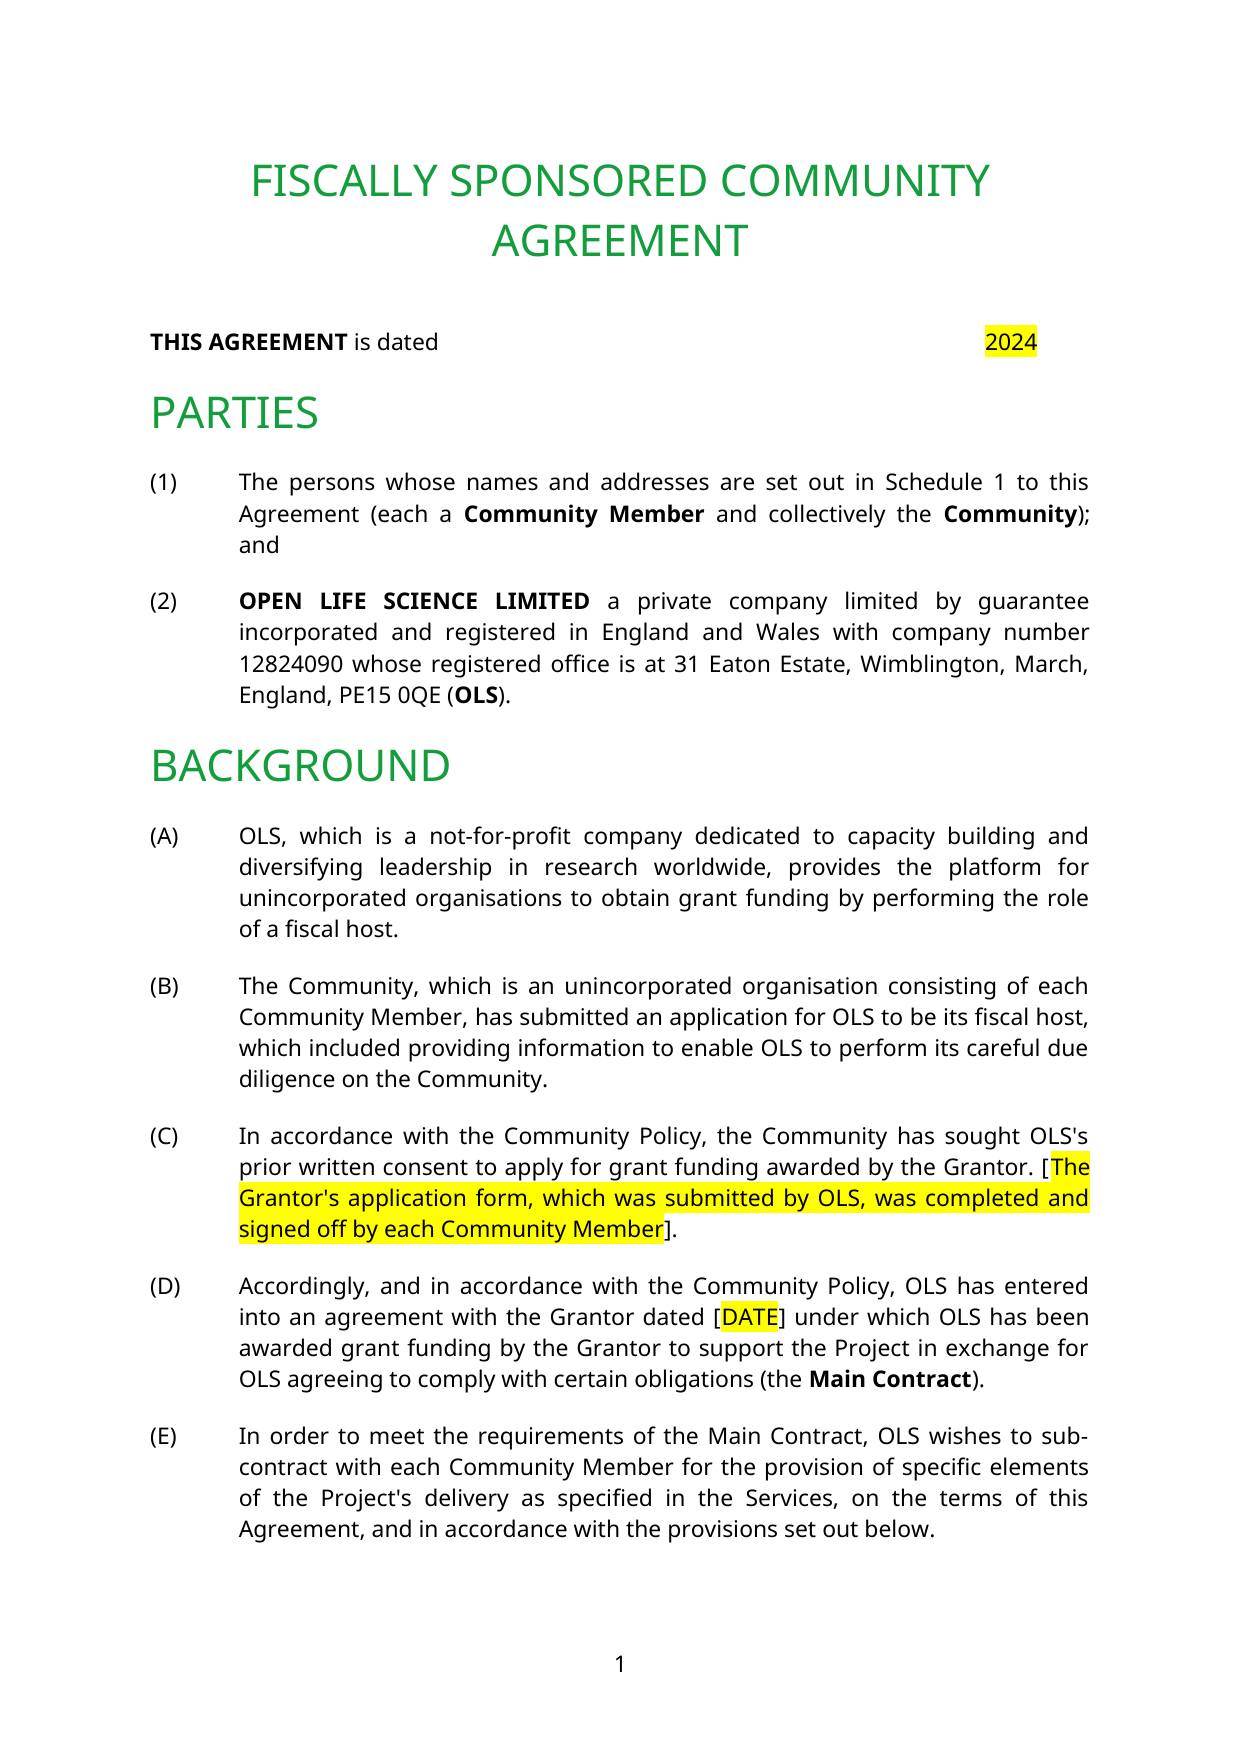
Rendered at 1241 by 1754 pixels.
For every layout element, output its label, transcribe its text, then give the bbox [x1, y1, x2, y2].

list In order to meet the requirements of the Main Contract, OLS wishes to sub-contract with each Community Member for the provision of specific elements of the Project's delivery as specified in the Services, on the terms of this Agreement, and in accordance with the provisions set out below. [150, 1419, 1090, 1544]
list OLS, which is a not-for-profit company dedicated to capacity building and diversifying leadership in research worldwide, provides the platform for unincorporated organisations to obtain grant funding by performing the role of a fiscal host. [150, 819, 1090, 944]
subtitle PARTIES [150, 382, 1090, 441]
list Accordingly, and in accordance with the Community Policy, OLS has entered into an agreement with the Grantor dated [DATE] under which OLS has been awarded grant funding by the Grantor to support the Project in exchange for OLS agreeing to comply with certain obligations (the Main Contract). [150, 1269, 1090, 1394]
list The Community, which is an unincorporated organisation consisting of each Community Member, has submitted an application for OLS to be its fiscal host, which included providing information to enable OLS to perform its careful due diligence on the Community. [150, 969, 1090, 1094]
title FISCALLY SPONSORED COMMUNITY AGREEMENT [150, 150, 1090, 269]
list The persons whose names and addresses are set out in Schedule 1 to this Agreement (each a Community Member and collectively the Community); and [150, 466, 1090, 560]
list OPEN LIFE SCIENCE LIMITED a private company limited by guarantee incorporated and registered in England and Wales with company number 12824090 whose registered office is at 31 Eaton Estate, Wimblington, March, England, PE15 0QE (OLS). [150, 585, 1090, 710]
list In accordance with the Community Policy, the Community has sought OLS's prior written consent to apply for grant funding awarded by the Grantor. [The Grantor's application form, which was submitted by OLS, was completed and signed off by each Community Member]. [150, 1119, 1090, 1244]
text THIS AGREEMENT is dated 2024 [150, 325, 1090, 357]
subtitle BACKGROUND [150, 735, 1090, 794]
